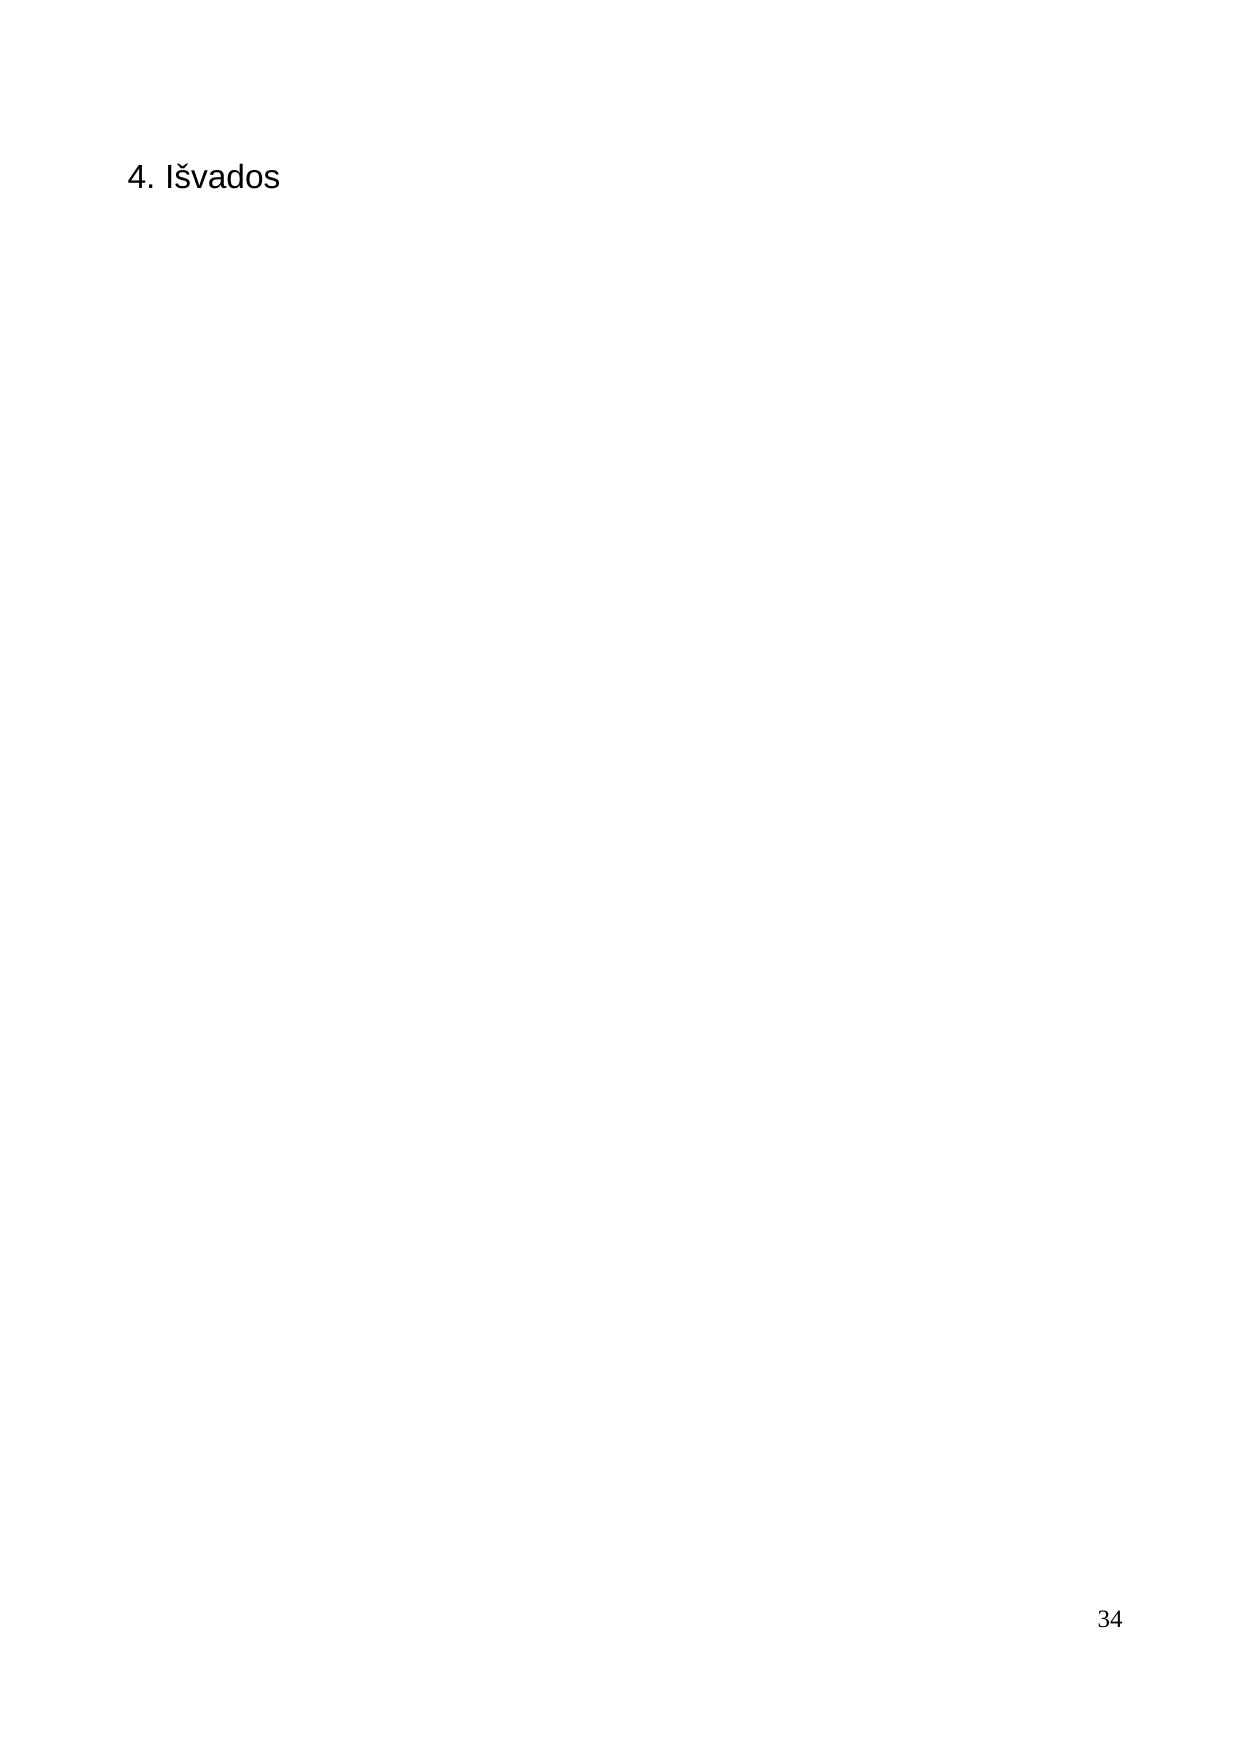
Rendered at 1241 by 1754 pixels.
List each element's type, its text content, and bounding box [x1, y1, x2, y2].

subtitle Išvados [118, 157, 1122, 196]
